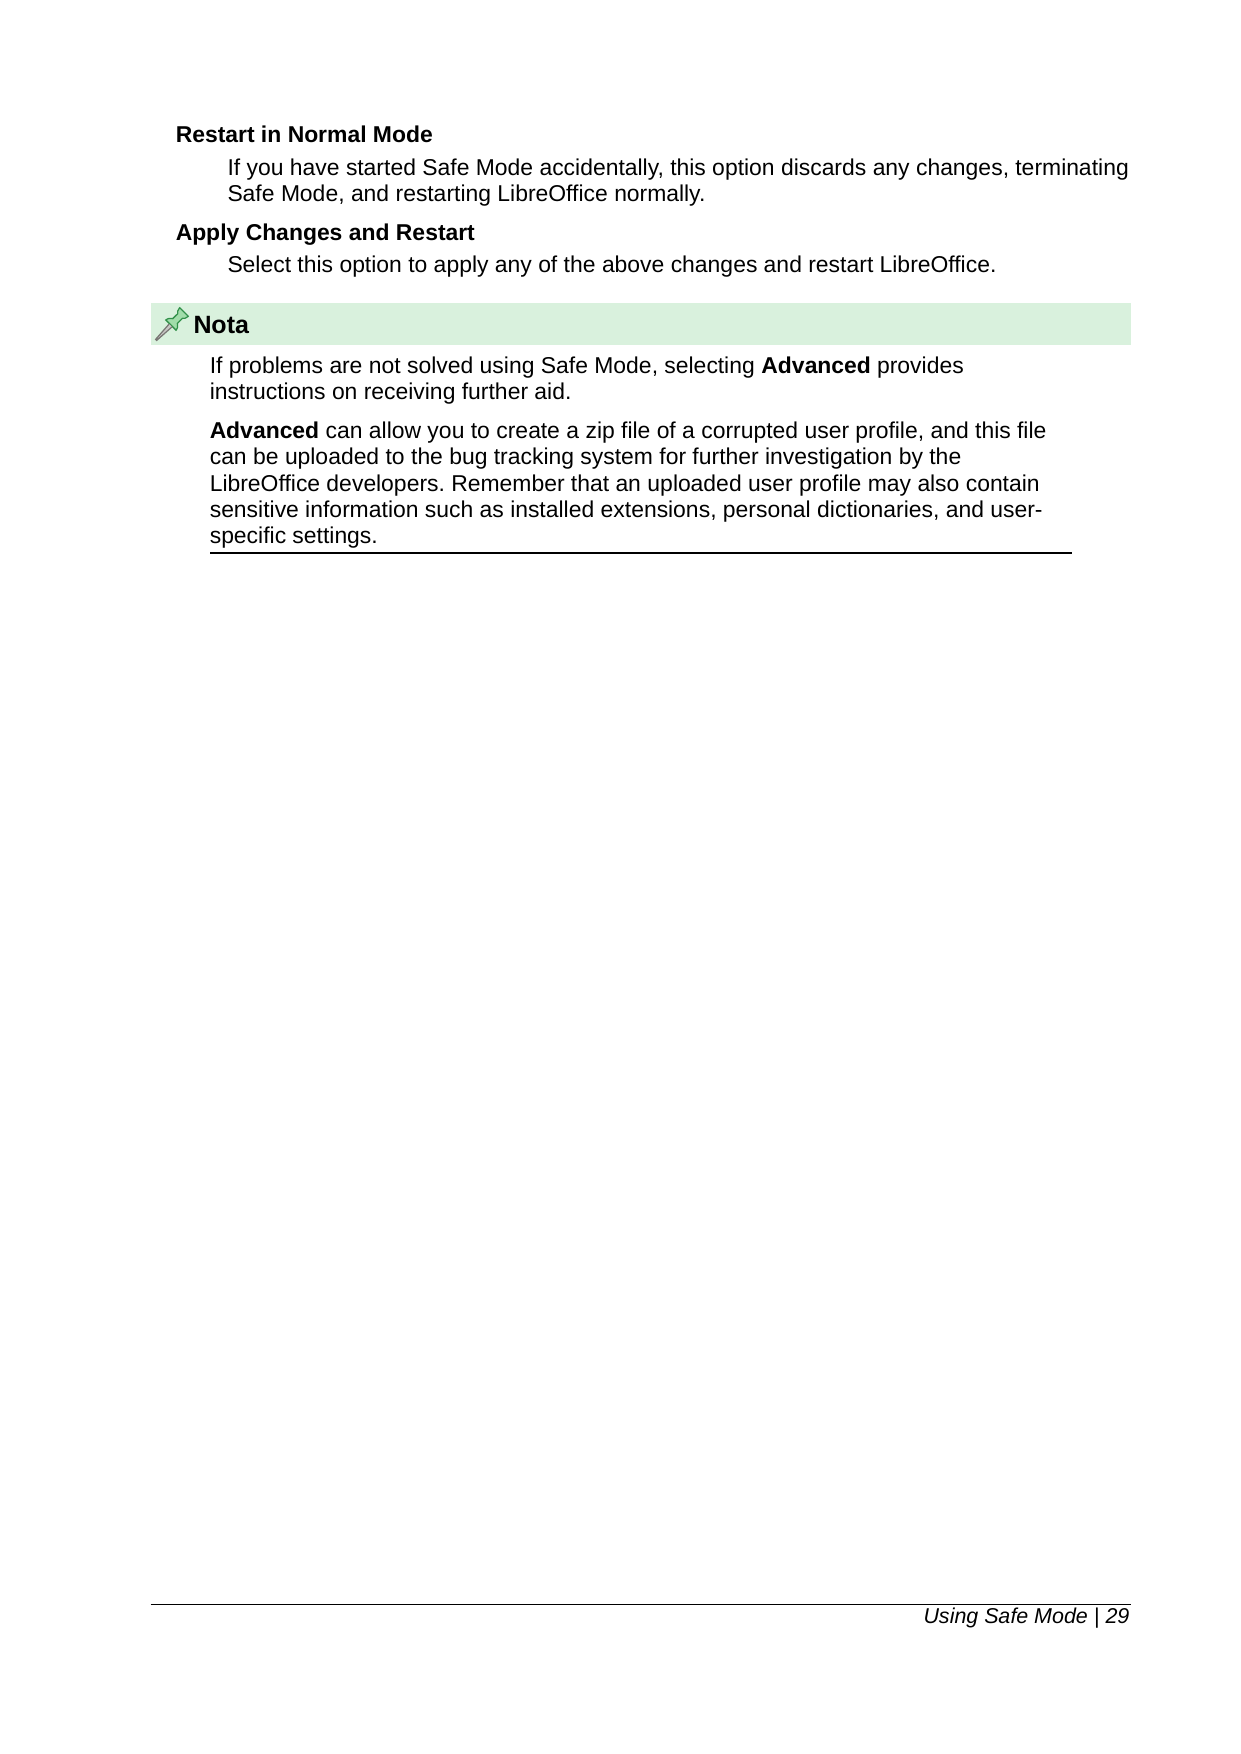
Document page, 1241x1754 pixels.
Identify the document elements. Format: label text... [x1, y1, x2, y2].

subtitle Nota [193, 303, 1131, 345]
text If you have started Safe Mode accidentally, this option discards any changes, terminating Safe Mode, and restarting LibreOffice normally. [227, 154, 1131, 206]
text Restart in Normal Mode [176, 121, 1131, 147]
text Apply Changes and Restart [176, 219, 1131, 245]
text Advanced can allow you to create a zip file of a corrupted user profile, and this file can be uploaded to the bug tracking system for further investigation by the LibreOffice developers. Remember that an uploaded user profile may also contain sensitive information such as installed extensions, personal dictionaries, and user-specific settings. [209, 417, 1072, 554]
text Select this option to apply any of the above changes and restart LibreOffice. [227, 251, 1131, 278]
text If problems are not solved using Safe Mode, selecting Advanced provides instructions on receiving further aid. [209, 352, 1072, 404]
